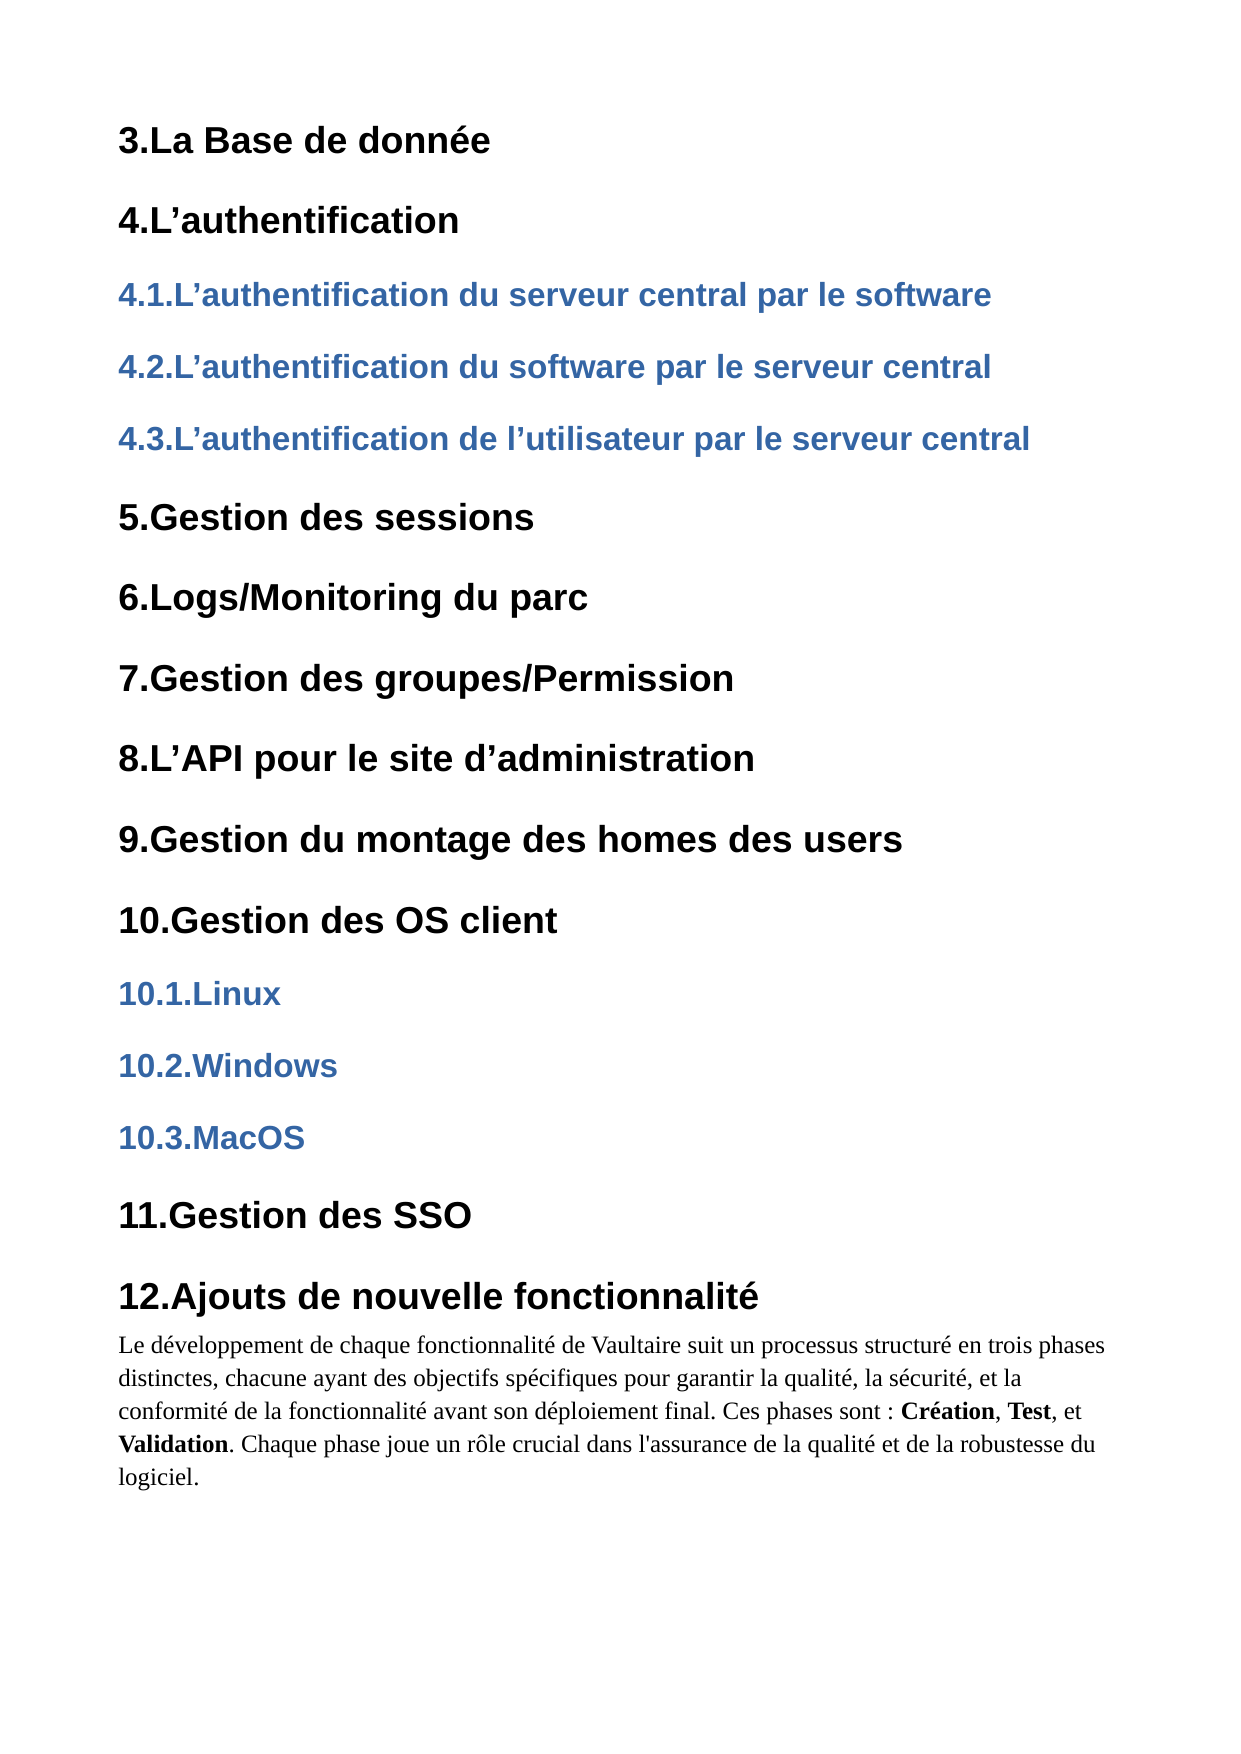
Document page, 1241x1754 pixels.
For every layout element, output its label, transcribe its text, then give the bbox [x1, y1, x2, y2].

subtitle 11.Gestion des SSO [118, 1194, 1122, 1237]
text Le développement de chaque fonctionnalité de Vaultaire suit un processus structuré en trois phases distinctes, chacune ayant des objectifs spécifiques pour garantir la qualité, la sécurité, et la conformité de la fonctionnalité avant son déploiement final. Ces phases sont : Création, Test, et Validation. Chaque phase joue un rôle crucial dans l'assurance de la qualité et de la robustesse du logiciel. [118, 1330, 1122, 1491]
subtitle 10.3.MacOS [118, 1118, 1122, 1156]
subtitle 10.Gestion des OS client [118, 898, 1122, 941]
subtitle 10.2.Windows [118, 1046, 1122, 1084]
subtitle 12.Ajouts de nouvelle fonctionnalité [118, 1274, 1122, 1317]
subtitle 6.Logs/Monitoring du parc [118, 575, 1122, 618]
subtitle 4.1.L’authentification du serveur central par le software [118, 275, 1122, 314]
subtitle 4.L’authentification [118, 199, 1122, 242]
subtitle 7.Gestion des groupes/Permission [118, 656, 1122, 699]
subtitle 4.3.L’authentification de l’utilisateur par le serveur central [118, 419, 1122, 457]
subtitle 9.Gestion du montage des homes des users [118, 817, 1122, 860]
subtitle 8.L’API pour le site d’administration [118, 737, 1122, 780]
subtitle 4.2.L’authentification du software par le serveur central [118, 347, 1122, 385]
subtitle 10.1.Linux [118, 974, 1122, 1013]
subtitle 3.La Base de donnée [118, 118, 1122, 161]
subtitle 5.Gestion des sessions [118, 495, 1122, 538]
